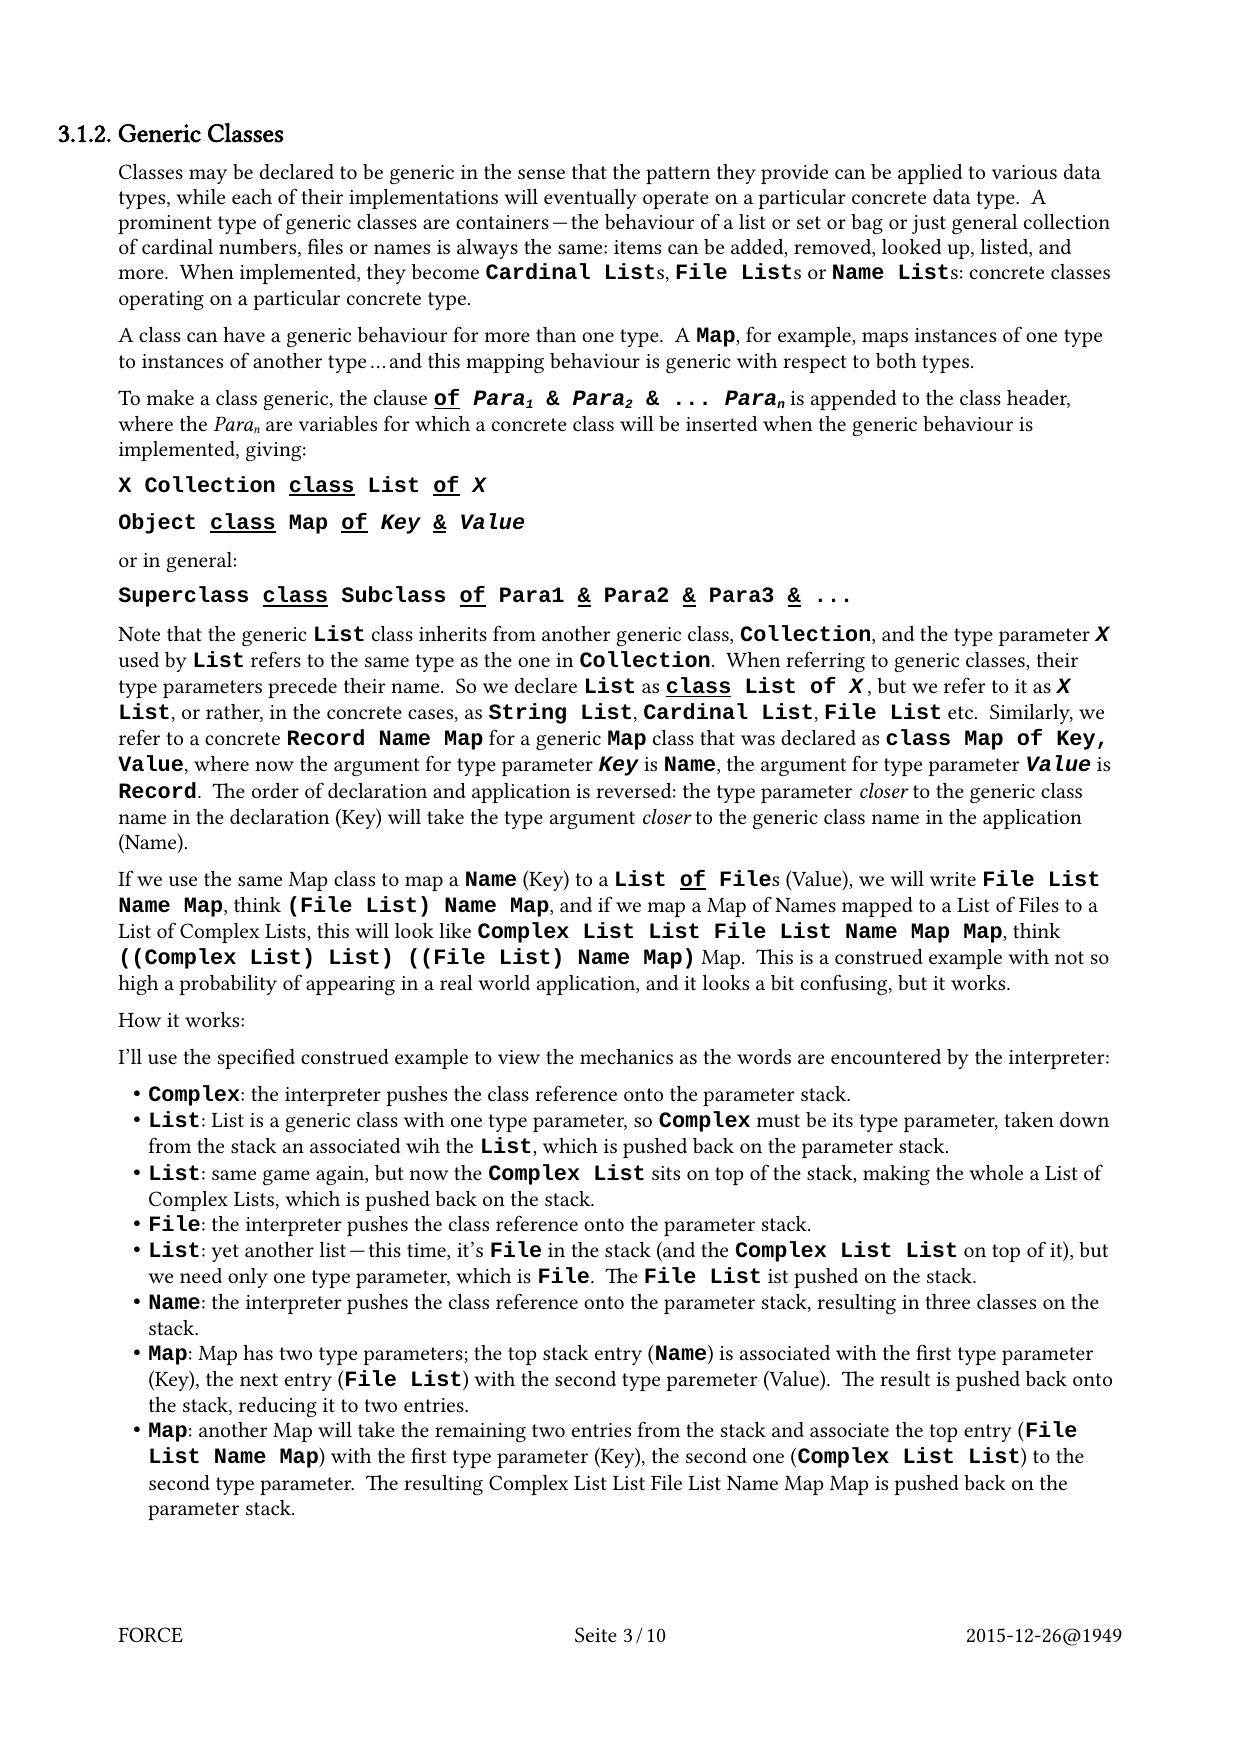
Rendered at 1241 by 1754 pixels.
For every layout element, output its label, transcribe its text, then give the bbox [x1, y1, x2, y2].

list Map: another Map will take the remaining two entries from the stack and associate the top entry (File List Name Map) with the first type parameter (Key), the second one (Complex List List) to the second type parameter. The resulting Complex List List File List Name Map Map is pushed back on the parameter stack. [133, 1418, 1122, 1520]
text Superclass class Subclass of Para1 & Para2 & Para3 & ... [118, 585, 1122, 609]
text Note that the generic List class inherits from another generic class, Collection, and the type parameter X used by List refers to the same type as the one in Collection. When referring to generic classes, their type parameters precede their name. So we declare List as class List of X , but we refer to it as X List, or rather, in the concrete cases, as String List, Cardinal List, File List etc. Similarly, we refer to a concrete Record Name Map for a generic Map class that was declared as class Map of Key, Value, where now the argument for type parameter Key is Name, the argument for type parameter Value is Record. The order of declaration and application is reversed: the type parameter closer to the generic class name in the declaration (Key) will take the type argument closer to the generic class name in the application (Name). [118, 622, 1122, 854]
list Complex: the interpreter pushes the class reference onto the parameter stack. [133, 1082, 1122, 1108]
list Map: Map has two type parameters; the top stack entry (Name) is associated with the first type parameter (Key), the next entry (File List) with the second type paremeter (Value). The result is pushed back onto the stack, reducing it to two entries. [133, 1341, 1122, 1418]
text How it works: [118, 1008, 1122, 1033]
subtitle Generic Classes [118, 118, 1122, 148]
text I’ll use the specified construed example to view the mechanics as the words are encountered by the interpreter: [118, 1045, 1122, 1070]
list File: the interpreter pushes the class reference onto the parameter stack. [133, 1211, 1122, 1238]
text A class can have a generic behaviour for more than one type. A Map, for example, maps instances of one type to instances of another type … and this mapping behaviour is generic with respect to both types. [118, 323, 1122, 374]
text or in general: [118, 548, 1122, 573]
text Classes may be declared to be generic in the sense that the pattern they provide can be applied to various data types, while each of their implementations will eventually operate on a particular concrete data type. A prominent type of generic classes are containers — the behaviour of a list or set or bag or just general collection of cardinal numbers, files or names is always the same: items can be added, removed, looked up, listed, and more. When implemented, they become Cardinal Lists, File Lists or Name Lists: concrete classes operating on a particular concrete type. [118, 160, 1122, 311]
text If we use the same Map class to map a Name (Key) to a List of Files (Value), we will write File List Name Map, think (File List) Name Map, and if we map a Map of Names mapped to a List of Files to a List of Complex Lists, this will look like Complex List List File List Name Map Map, think ((Complex List) List) ((File List) Name Map) Map. This is a construed example with not so high a probability of appearing in a real world application, and it looks a bit confusing, but it works. [118, 866, 1122, 996]
text To make a class generic, the clause of Para1 & Para2 & ... Paran is appended to the class header, where the Paran are variables for which a concrete class will be inserted when the generic behaviour is implemented, giving: [118, 386, 1122, 462]
list List: same game again, but now the Complex List sits on top of the stack, making the whole a List of Complex Lists, which is pushed back on the stack. [133, 1160, 1122, 1211]
list List: yet another list — this time, it’s File in the stack (and the Complex List List on top of it), but we need only one type parameter, which is File. The File List ist pushed on the stack. [133, 1238, 1122, 1290]
list List: List is a generic class with one type parameter, so Complex must be its type parameter, taken down from the stack an associated wih the List, which is pushed back on the parameter stack. [133, 1108, 1122, 1160]
list Name: the interpreter pushes the class reference onto the parameter stack, resulting in three classes on the stack. [133, 1290, 1122, 1341]
text Object class Map of Key & Value [118, 511, 1122, 536]
text X Collection class List of X [118, 474, 1122, 499]
